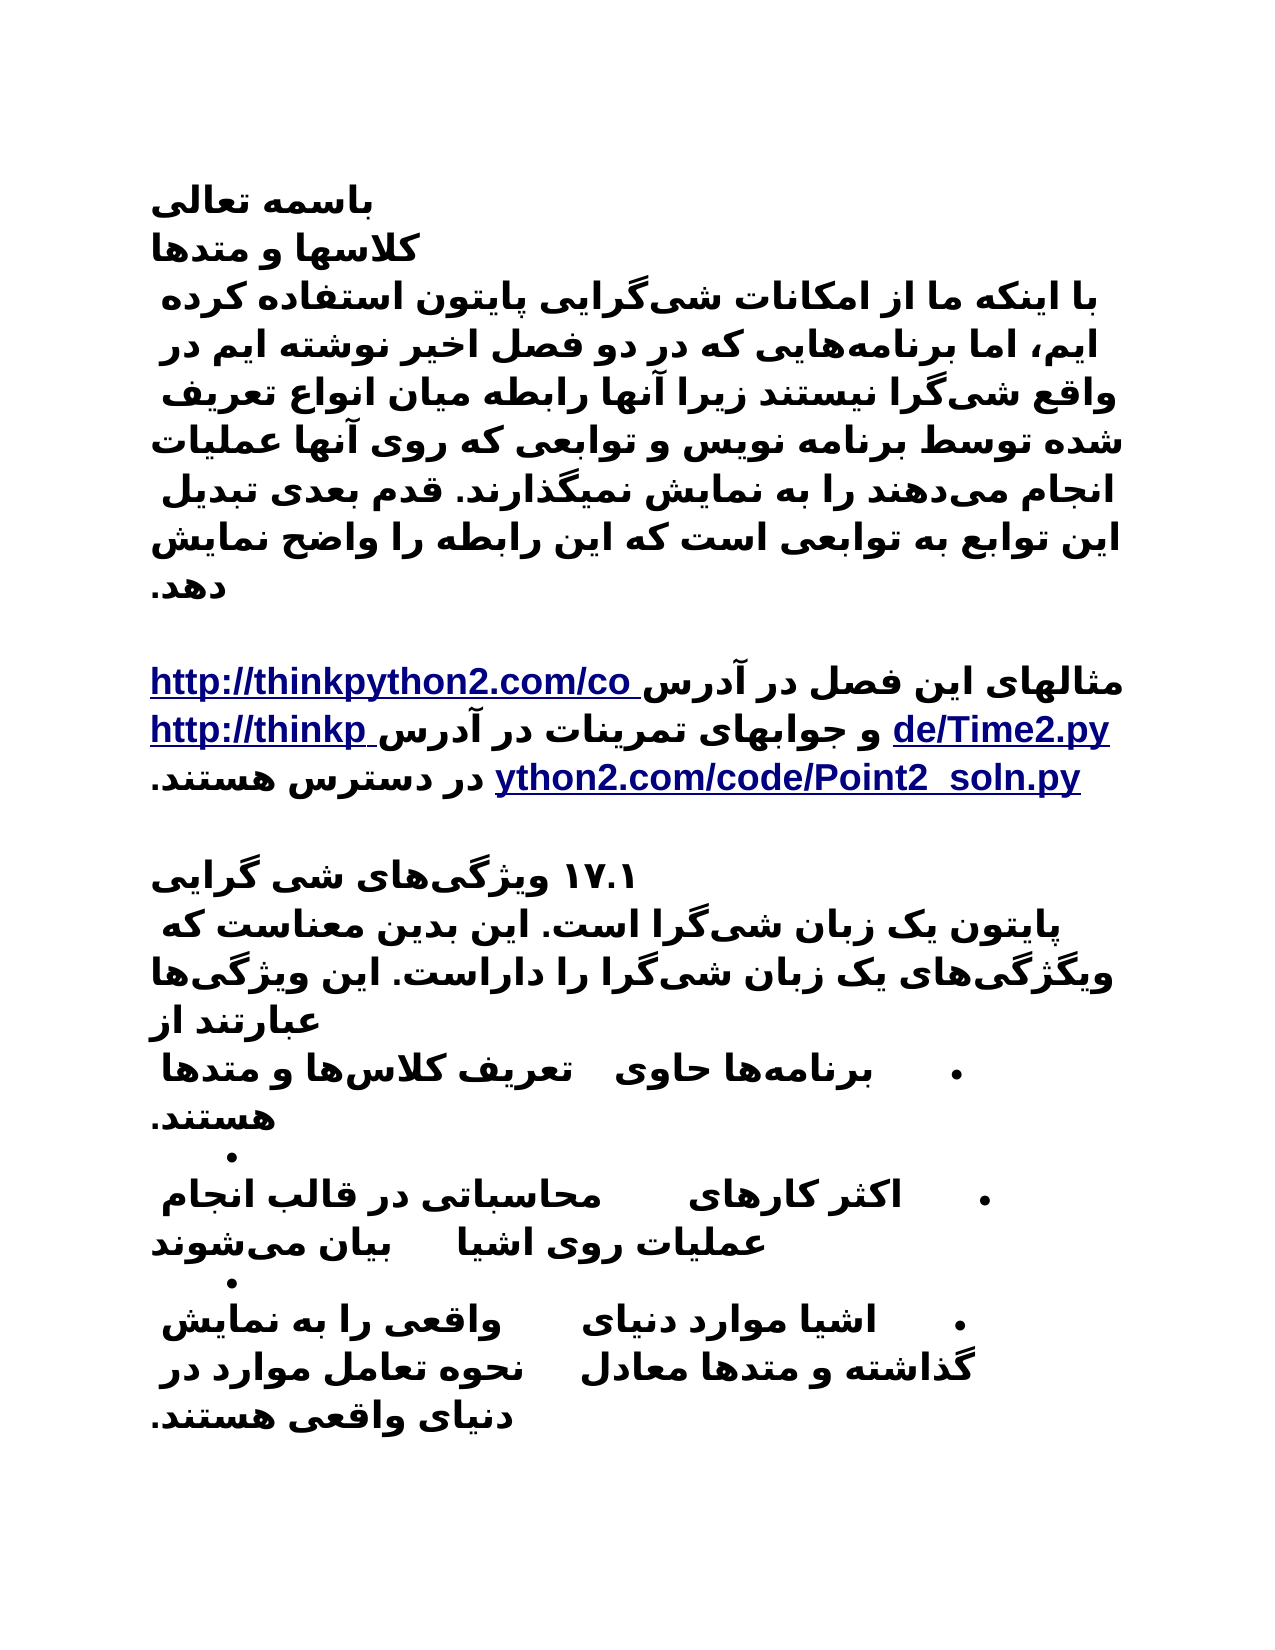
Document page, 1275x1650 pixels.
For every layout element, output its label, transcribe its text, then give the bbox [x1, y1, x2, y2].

subtitle ۱۷.۱ ویژگی‌های شی گرایی [150, 855, 1125, 897]
text کلاسها و متدها [150, 227, 1125, 269]
text باسمه تعالی [150, 179, 1125, 221]
list اشیا موارد دنیای واقعی را به نمایش گذاشته و متدها معادل نحوه تعامل موارد در دنیای واقعی هستند. [150, 1299, 1087, 1437]
text پایتون یک زبان شی‌گرا است. این بدین معناست که ویگژگی‌های یک زبان شی‌گرا را داراست. این ویژگی‌ها عبارتند از [150, 903, 1125, 1041]
text مثالهای این فصل در آدرس http://thinkpython2.com/code/Time2.py و جوابهای تمرینات در آدرس http://thinkpython2.com/code/Point2_soln.py در دسترس هستند. [150, 661, 1125, 799]
list اکثر کارهای محاسباتی در قالب انجام عملیات روی اشیا بیان می‌شوند [150, 1173, 1087, 1263]
text با اینکه ما از امکانات شی‌گرایی پایتون استفاده کرده ایم، اما برنامه‌هایی که در دو فصل اخیر نوشته ایم در واقع شی‌گرا نیستند زیرا آنها رابطه میان انواع تعریف شده توسط برنامه نویس و توابعی که روی آنها عملیات انجام می‌دهند را به نمایش نمیگذارند. قدم بعدی تبدیل این توابع به توابعی است که این رابطه را واضح نمایش دهد. [150, 276, 1125, 606]
list برنامه‌ها حاوی تعریف کلاس‌ها و متدها هستند. [150, 1047, 1087, 1137]
